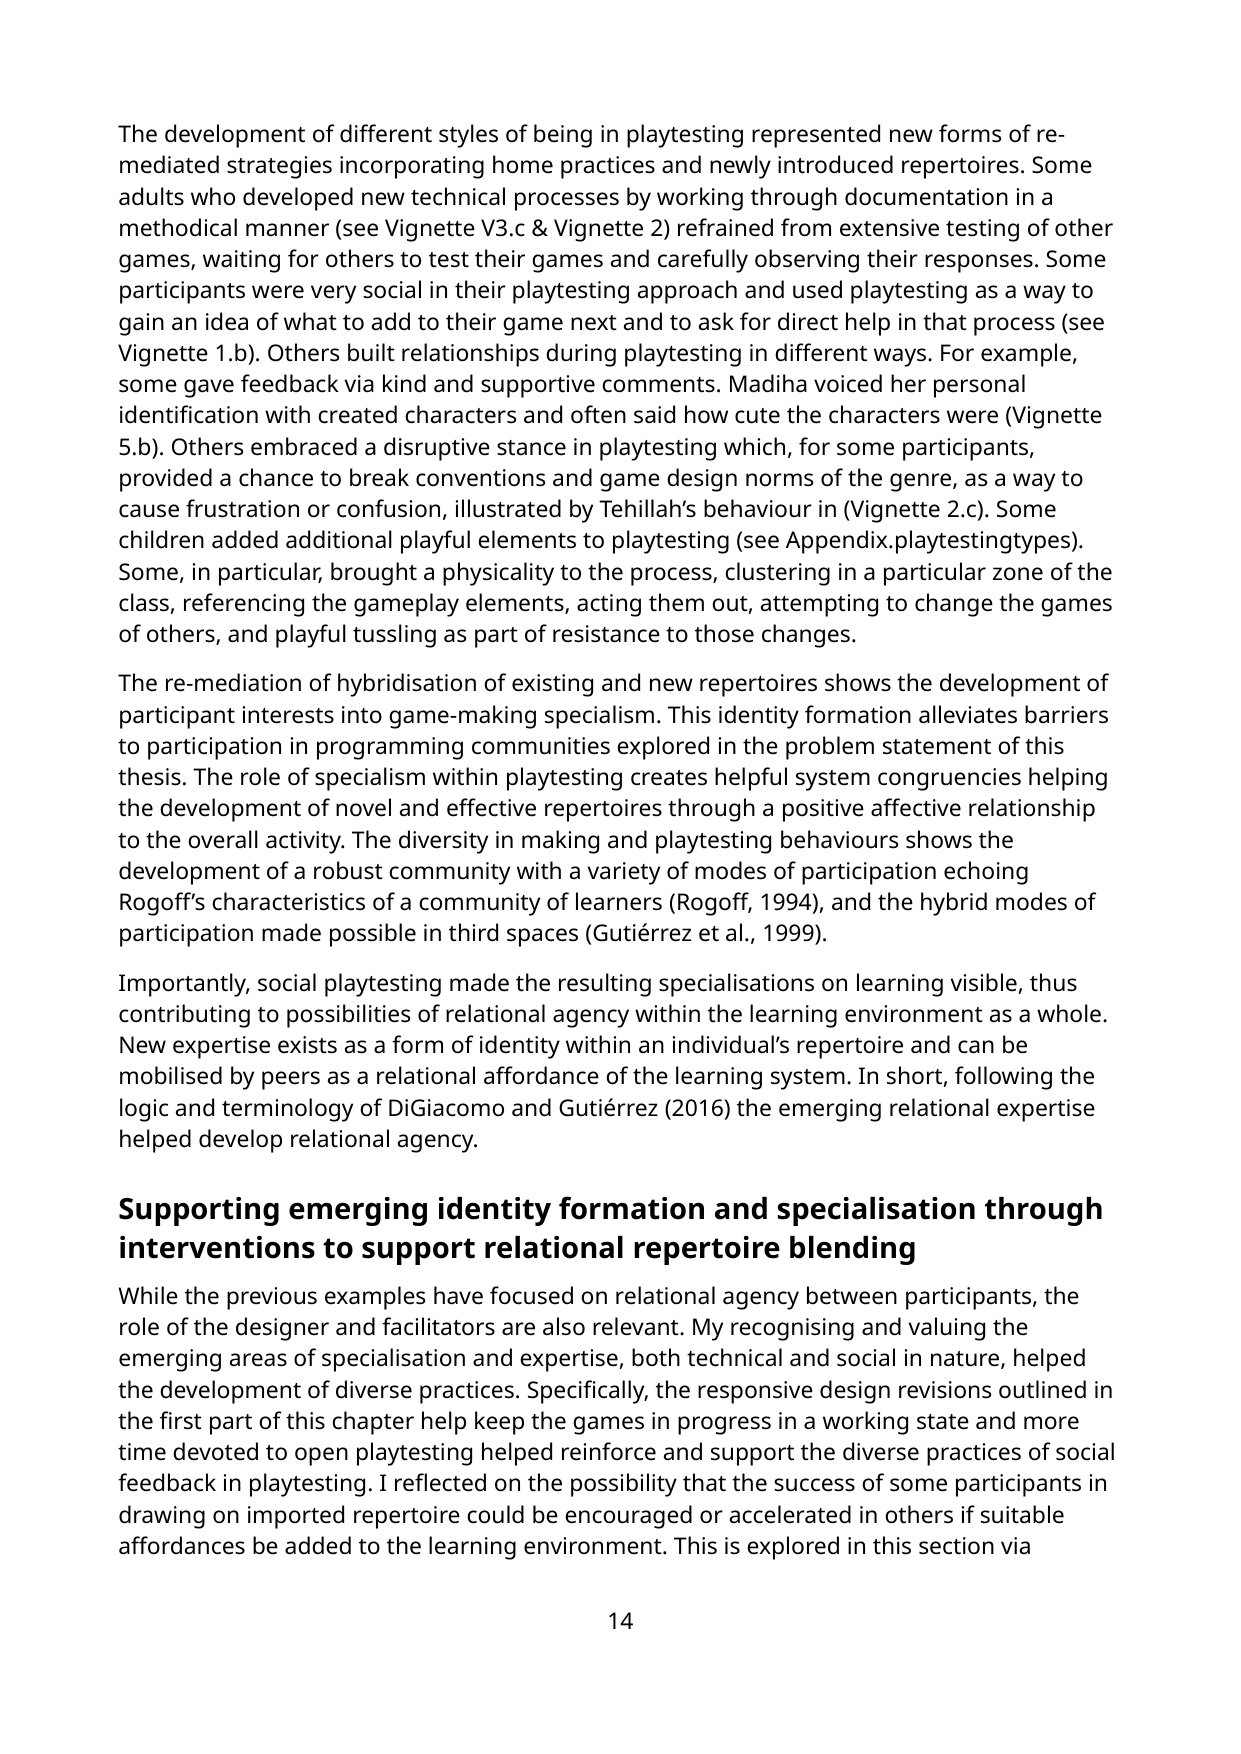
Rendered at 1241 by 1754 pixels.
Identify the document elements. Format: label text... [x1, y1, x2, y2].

subtitle Supporting emerging identity formation and specialisation through interventions to support relational repertoire blending [118, 1188, 1122, 1267]
text Importantly, social playtesting made the resulting specialisations on learning visible, thus contributing to possibilities of relational agency within the learning environment as a whole. New expertise exists as a form of identity within an individual’s repertoire and can be mobilised by peers as a relational affordance of the learning system. In short, following the logic and terminology of DiGiacomo and Gutiérrez (2016) the emerging relational expertise helped develop relational agency. [118, 966, 1122, 1154]
text While the previous examples have focused on relational agency between participants, the role of the designer and facilitators are also relevant. My recognising and valuing the emerging areas of specialisation and expertise, both technical and social in nature, helped the development of diverse practices. Specifically, the responsive design revisions outlined in the first part of this chapter help keep the games in progress in a working state and more time devoted to open playtesting helped reinforce and support the diverse practices of social feedback in playtesting. I reflected on the possibility that the success of some participants in drawing on imported repertoire could be encouraged or accelerated in others if suitable affordances be added to the learning environment. This is explored in this section via [118, 1280, 1122, 1561]
text The re-mediation of hybridisation of existing and new repertoires shows the development of participant interests into game-making specialism. This identity formation alleviates barriers to participation in programming communities explored in the problem statement of this thesis. The role of specialism within playtesting creates helpful system congruencies helping the development of novel and effective repertoires through a positive affective relationship to the overall activity. The diversity in making and playtesting behaviours shows the development of a robust community with a variety of modes of participation echoing Rogoff’s characteristics of a community of learners (Rogoff, 1994), and the hybrid modes of participation made possible in third spaces (Gutiérrez et al., 1999). [118, 667, 1122, 948]
text The development of different styles of being in playtesting represented new forms of re-mediated strategies incorporating home practices and newly introduced repertoires. Some adults who developed new technical processes by working through documentation in a methodical manner (see Vignette V3.c & Vignette 2) refrained from extensive testing of other games, waiting for others to test their games and carefully observing their responses. Some participants were very social in their playtesting approach and used playtesting as a way to gain an idea of what to add to their game next and to ask for direct help in that process (see Vignette 1.b). Others built relationships during playtesting in different ways. For example, some gave feedback via kind and supportive comments. Madiha voiced her personal identification with created characters and often said how cute the characters were (Vignette 5.b). Others embraced a disruptive stance in playtesting which, for some participants, provided a chance to break conventions and game design norms of the genre, as a way to cause frustration or confusion, illustrated by Tehillah’s behaviour in (Vignette 2.c). Some children added additional playful elements to playtesting (see Appendix.playtestingtypes). Some, in particular, brought a physicality to the process, clustering in a particular zone of the class, referencing the gameplay elements, acting them out, attempting to change the games of others, and playful tussling as part of resistance to those changes. [118, 118, 1122, 649]
